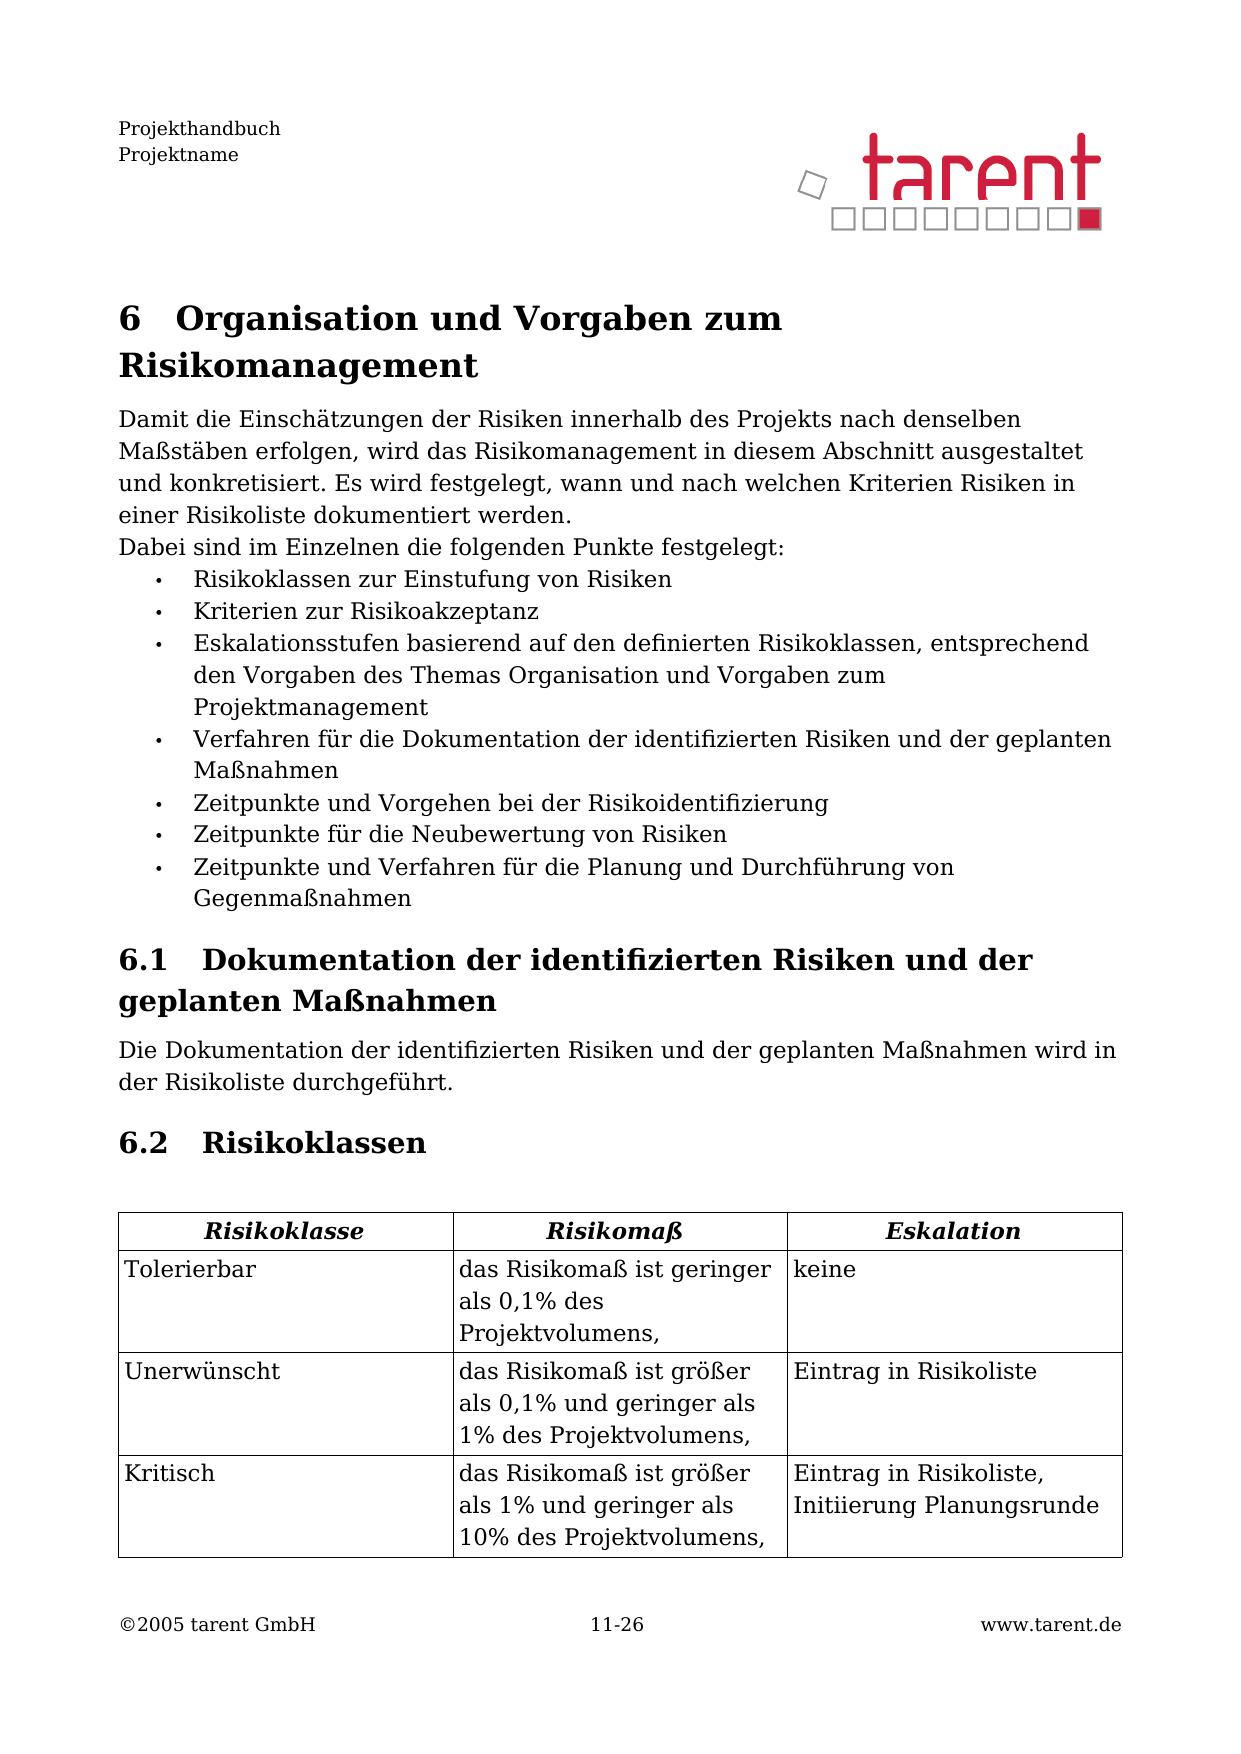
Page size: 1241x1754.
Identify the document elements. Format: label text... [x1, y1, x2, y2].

list Zeitpunkte und Vorgehen bei der Risikoidentifizierung [156, 790, 1122, 816]
subtitle Dokumentation der identifizierten Risiken und der geplanten Maßnahmen [118, 943, 1122, 1018]
table_header Risikoklasse [119, 1213, 453, 1250]
list Risikoklassen zur Einstufung von Risiken [156, 566, 1122, 592]
table_cell Kritisch [119, 1456, 453, 1557]
table_header Risikomaß [454, 1213, 787, 1250]
table_cell das Risikomaß ist größer als 0,1% und geringer als 1% des Projektvolumens, [454, 1353, 787, 1454]
table_cell keine [788, 1251, 1122, 1352]
table_cell Tolerierbar [119, 1251, 453, 1352]
text Die Dokumentation der identifizierten Risiken und der geplanten Maßnahmen wird in der Risikoliste durchgeführt. [118, 1037, 1122, 1096]
subtitle Organisation und Vorgaben zum Risikomanagement [118, 299, 1122, 386]
table_header Eskalation [788, 1213, 1122, 1250]
table_cell das Risikomaß ist größer als 1% und geringer als 10% des Projektvolumens, [454, 1456, 787, 1557]
list Eskalationsstufen basierend auf den definierten Risikoklassen, entsprechend den Vorgaben des Themas Organisation und Vorgaben zum Projektmanagement [156, 630, 1122, 720]
table_cell Eintrag in Risikoliste [788, 1353, 1122, 1454]
list Zeitpunkte und Verfahren für die Planung und Durchführung von Gegenmaßnahmen [156, 854, 1122, 912]
text Damit die Einschätzungen der Risiken innerhalb des Projekts nach denselben Maßstäben erfolgen, wird das Risikomanagement in diesem Abschnitt ausgestaltet und konkretisiert. Es wird festgelegt, wann und nach welchen Kriterien Risiken in einer Risikoliste dokumentiert werden. [118, 406, 1122, 528]
subtitle Risikoklassen [118, 1126, 1122, 1160]
picture [784, 120, 1117, 242]
list Verfahren für die Dokumentation der identifizierten Risiken und der geplanten Maßnahmen [156, 726, 1122, 784]
table_cell Eintrag in Risikoliste, Initiierung Planungsrunde [788, 1456, 1122, 1557]
table_cell Unerwünscht [119, 1353, 453, 1454]
list Kriterien zur Risikoakzeptanz [156, 598, 1122, 624]
table_cell das Risikomaß ist geringer als 0,1% des Projektvolumens, [454, 1251, 787, 1352]
text Dabei sind im Einzelnen die folgenden Punkte festgelegt: [118, 534, 1122, 561]
list Zeitpunkte für die Neubewertung von Risiken [156, 822, 1122, 848]
